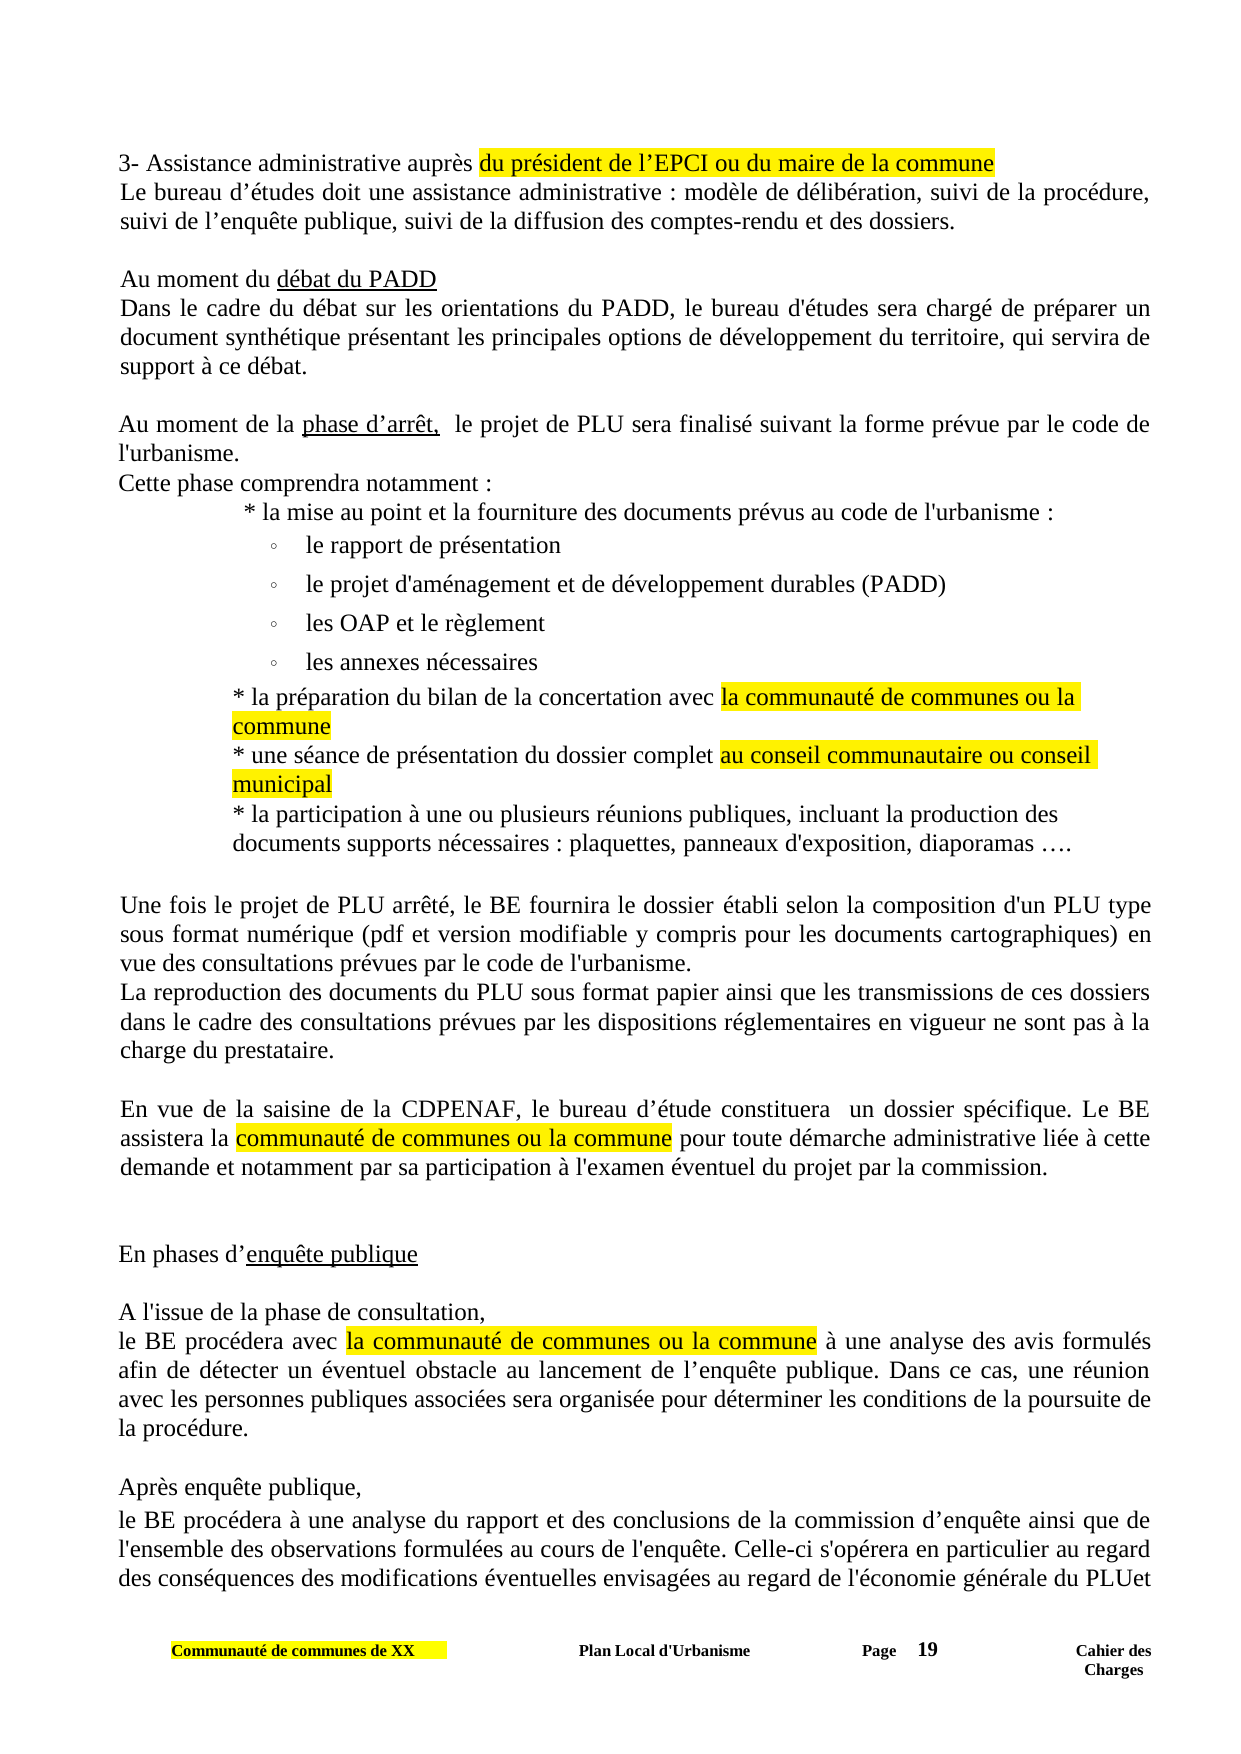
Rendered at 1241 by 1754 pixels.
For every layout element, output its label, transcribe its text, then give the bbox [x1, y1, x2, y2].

text * la mise au point et la fourniture des documents prévus au code de l'urbanisme : [206, 496, 1152, 526]
text A l'issue de la phase de consultation, [118, 1297, 1152, 1326]
text Le bureau d’études doit une assistance administrative : modèle de délibération, suivi de la procédure, suivi de l’enquête publique, suivi de la diffusion des comptes-rendu et des dossiers. [120, 177, 1152, 235]
text Cette phase comprendra notamment : [118, 467, 1152, 496]
text Au moment du débat du PADD [120, 264, 1152, 293]
list les OAP et le règlement [268, 608, 1152, 637]
text Au moment de la phase d’arrêt, le projet de PLU sera finalisé suivant la forme prévue par le code de l'urbanisme. [118, 409, 1152, 467]
text 3- Assistance administrative auprès du président de l’EPCI ou du maire de la commune [118, 148, 1152, 177]
list le rapport de présentation [268, 530, 1152, 559]
subtitle Après enquête publique, [118, 1471, 1152, 1500]
text Dans le cadre du débat sur les orientations du PADD, le bureau d'études sera chargé de préparer un document synthétique présentant les principales options de développement du territoire, qui servira de support à ce débat. [120, 293, 1152, 380]
list les annexes nécessaires [268, 647, 1152, 676]
list * la participation à une ou plusieurs réunions publiques, incluant la production des documents supports nécessaires : plaquettes, panneaux d'exposition, diaporamas …. [195, 798, 1152, 857]
text La reproduction des documents du PLU sous format papier ainsi que les transmissions de ces dossiers dans le cadre des consultations prévues par les dispositions réglementaires en vigueur ne sont pas à la charge du prestataire. [120, 977, 1152, 1064]
text Une fois le projet de PLU arrêté, le BE fournira le dossier établi selon la composition d'un PLU type sous format numérique (pdf et version modifiable y compris pour les documents cartographiques) en vue des consultations prévues par le code de l'urbanisme. [120, 890, 1152, 977]
list le projet d'aménagement et de développement durables (PADD) [268, 569, 1152, 598]
text En phases d’enquête publique [118, 1239, 1152, 1268]
list * la préparation du bilan de la concertation avec la communauté de communes ou la commune [195, 682, 1152, 740]
text le BE procédera avec la communauté de communes ou la commune à une analyse des avis formulés afin de détecter un éventuel obstacle au lancement de l’enquête publique. Dans ce cas, une réunion avec les personnes publiques associées sera organisée pour déterminer les conditions de la poursuite de la procédure. [118, 1326, 1152, 1442]
text En vue de la saisine de la CDPENAF, le bureau d’étude constituera un dossier spécifique. Le BE assistera la communauté de communes ou la commune pour toute démarche administrative liée à cette demande et notamment par sa participation à l'examen éventuel du projet par la commission. [120, 1093, 1152, 1181]
text le BE procédera à une analyse du rapport et des conclusions de la commission d’enquête ainsi que de l'ensemble des observations formulées au cours de l'enquête. Celle-ci s'opérera en particulier au regard des conséquences des modifications éventuelles envisagées au regard de l'économie générale du PLUet [118, 1504, 1152, 1592]
list * une séance de présentation du dossier complet au conseil communautaire ou conseil municipal [195, 740, 1152, 798]
